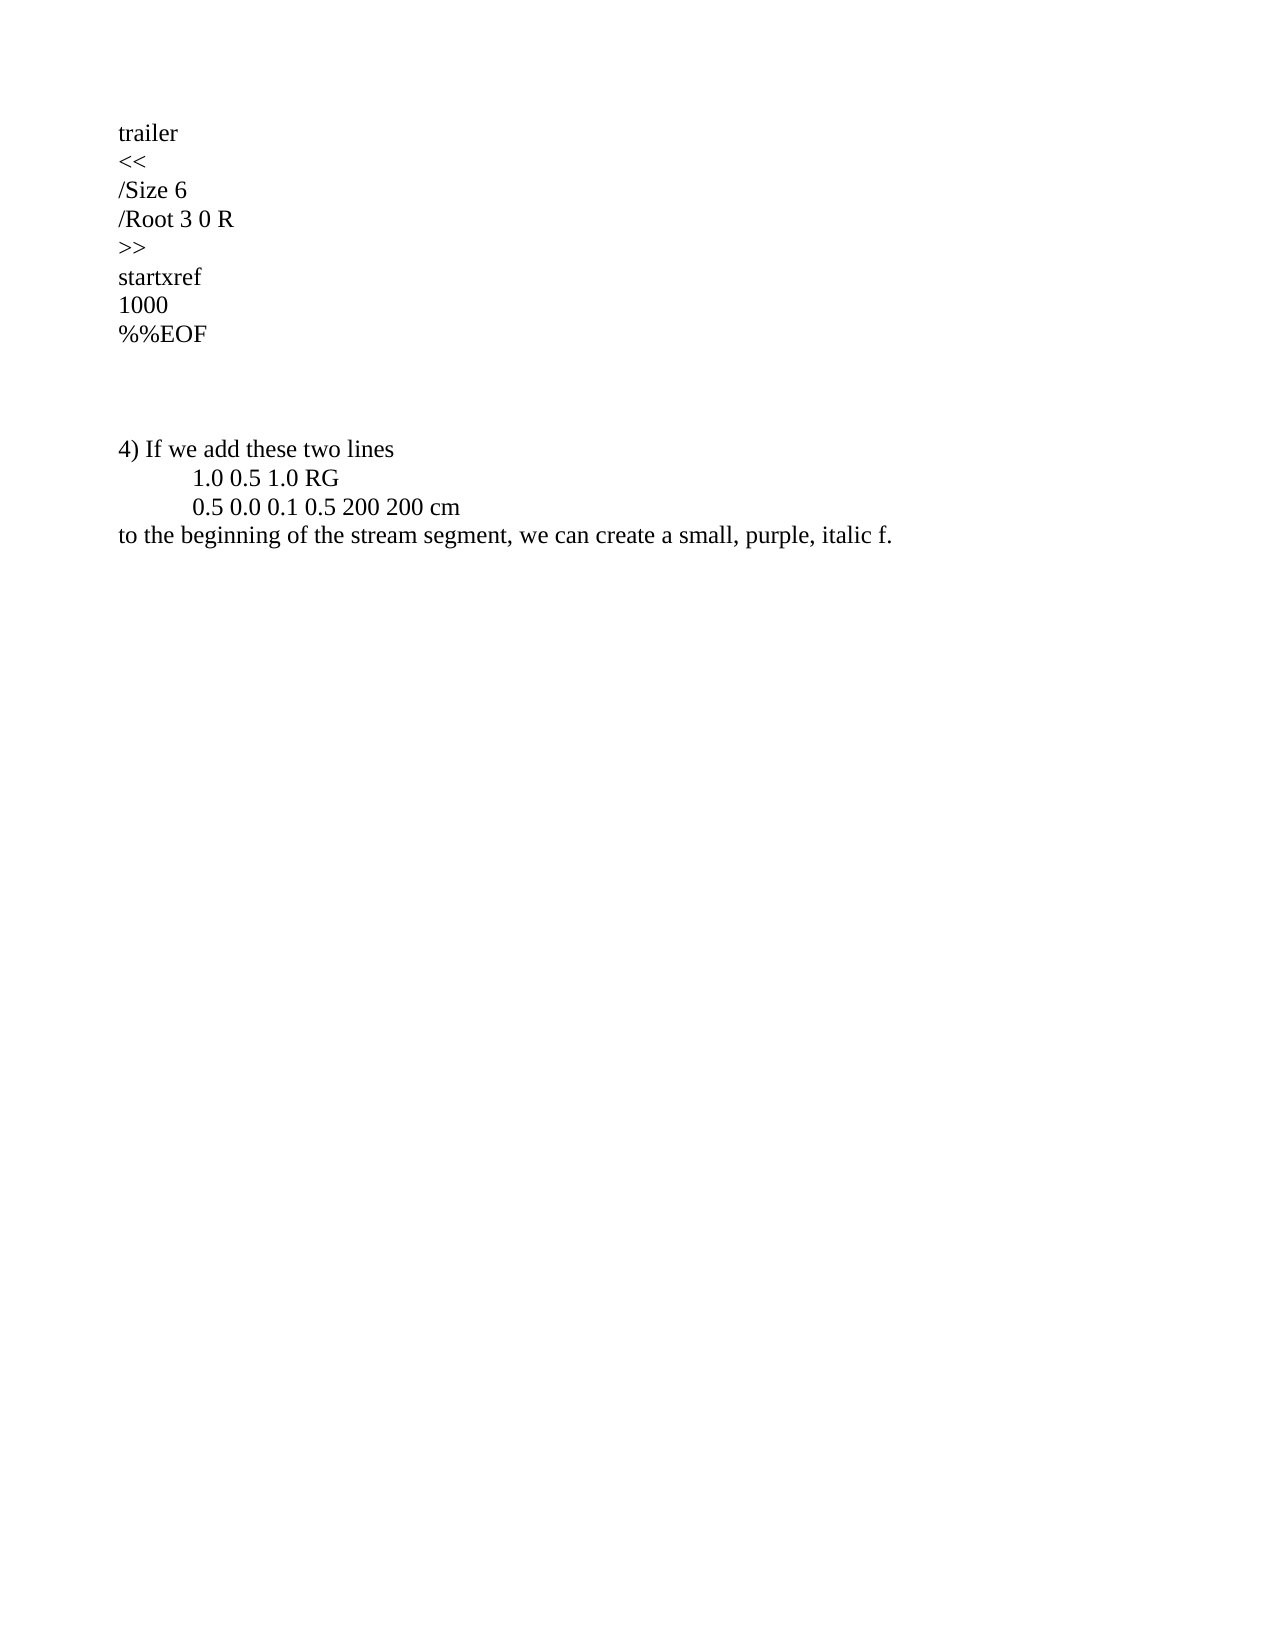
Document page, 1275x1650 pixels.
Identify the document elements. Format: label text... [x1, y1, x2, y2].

text 0.5 0.0 0.1 0.5 200 200 cm [118, 492, 1157, 521]
text 4) If we add these two lines [118, 434, 1157, 463]
text >> [118, 233, 1157, 262]
text << [118, 147, 1157, 176]
text startxref [118, 262, 1157, 291]
text 1.0 0.5 1.0 RG [118, 463, 1157, 492]
text to the beginning of the stream segment, we can create a small, purple, italic f. [118, 521, 1157, 549]
text /Size 6 [118, 176, 1157, 204]
text %%EOF [118, 319, 1157, 348]
text /Root 3 0 R [118, 204, 1157, 233]
text trailer [118, 118, 1157, 147]
text 1000 [118, 291, 1157, 319]
